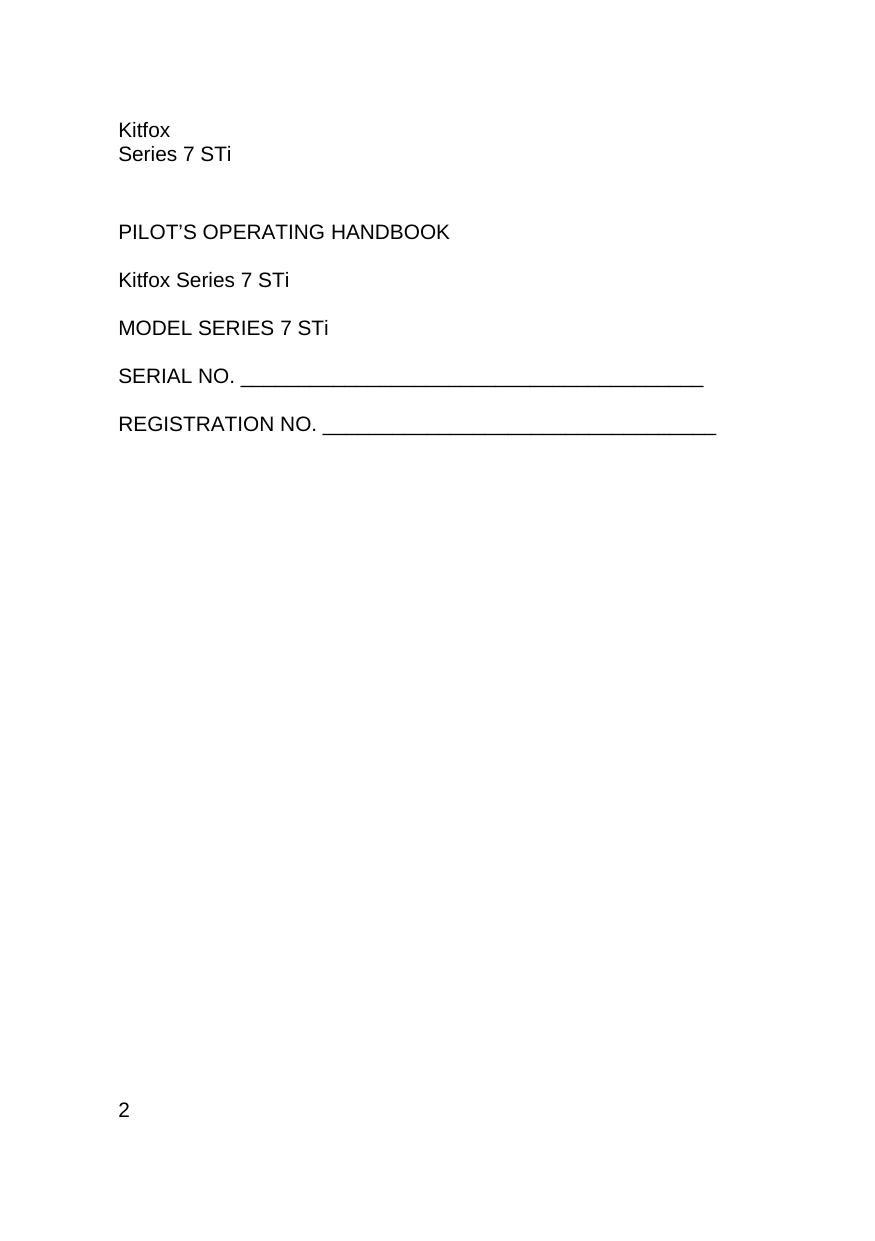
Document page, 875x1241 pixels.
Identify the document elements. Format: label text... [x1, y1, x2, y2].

text REGISTRATION NO. __________________________________ [118, 411, 756, 435]
text PILOT’S OPERATING HANDBOOK [118, 220, 756, 244]
text Kitfox Series 7 STi [118, 268, 756, 292]
text MODEL SERIES 7 STi [118, 316, 756, 339]
text SERIAL NO. ________________________________________ [118, 363, 756, 387]
